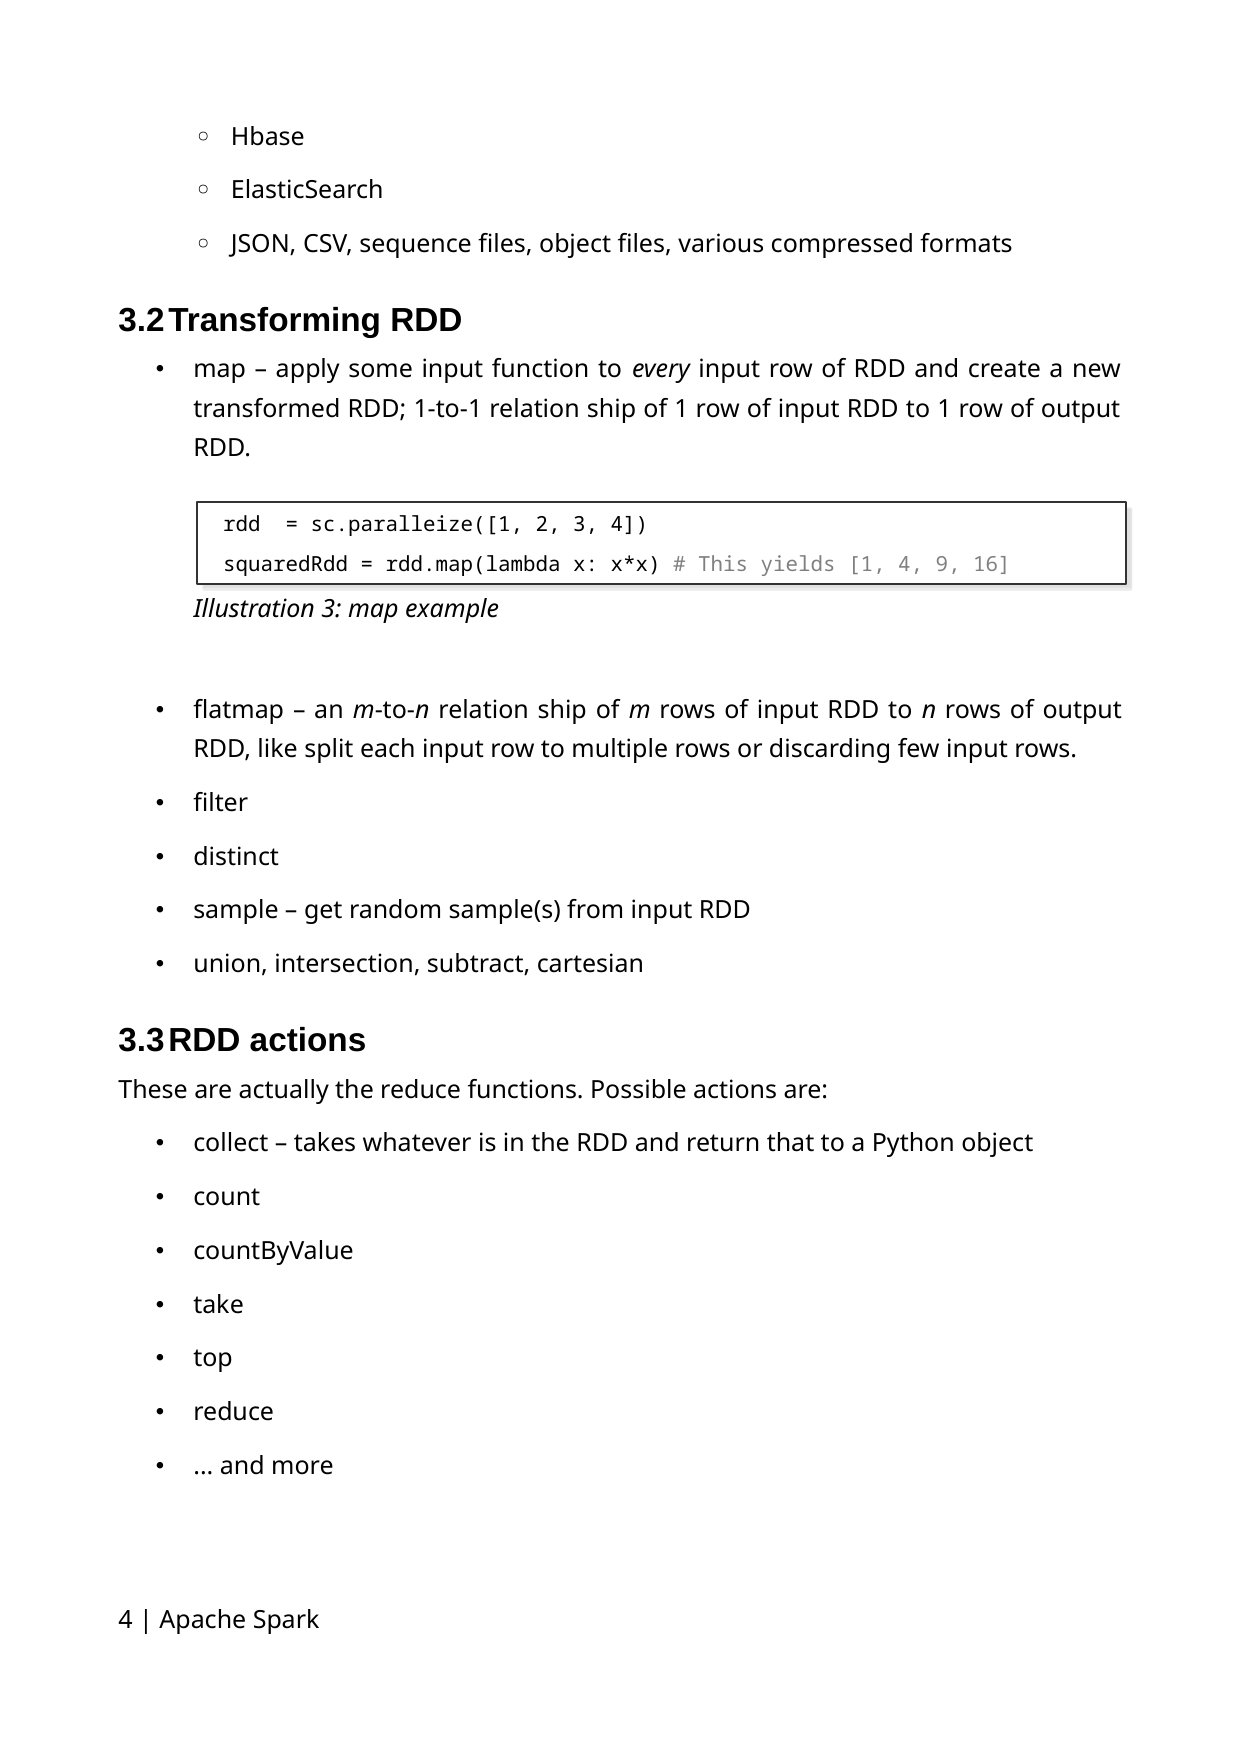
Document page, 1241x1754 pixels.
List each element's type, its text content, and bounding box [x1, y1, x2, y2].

list countByValue [156, 1233, 1122, 1267]
list ElasticSearch [193, 172, 1122, 206]
list sample – get random sample(s) from input RDD [156, 892, 1122, 926]
list collect – takes whatever is in the RDD and return that to a Python object [156, 1125, 1122, 1159]
list count [156, 1179, 1122, 1213]
text These are actually the reduce functions. Possible actions are: [118, 1071, 1122, 1105]
list filter [156, 784, 1122, 819]
list JSON, CSV, sequence files, object files, various compressed formats [193, 226, 1122, 260]
list top [156, 1340, 1122, 1374]
list Hbase [193, 118, 1122, 152]
list ... and more [156, 1448, 1122, 1482]
subtitle Transforming RDD [118, 300, 1122, 339]
list distinct [156, 838, 1122, 872]
subtitle RDD actions [118, 1020, 1122, 1059]
list flatmap – an m-to-n relation ship of m rows of input RDD to n rows of output RDD, like split each input row to multiple rows or discarding few input rows. [156, 692, 1122, 765]
list reduce [156, 1394, 1122, 1428]
list union, intersection, subtract, cartesian [156, 946, 1122, 980]
list map – apply some input function to every input row of RDD and create a new transformed RDD; 1-to-1 relation ship of 1 row of input RDD to 1 row of output RDD. [156, 351, 1122, 463]
list take [156, 1286, 1122, 1320]
list Illustration 3: map example [193, 515, 1130, 625]
